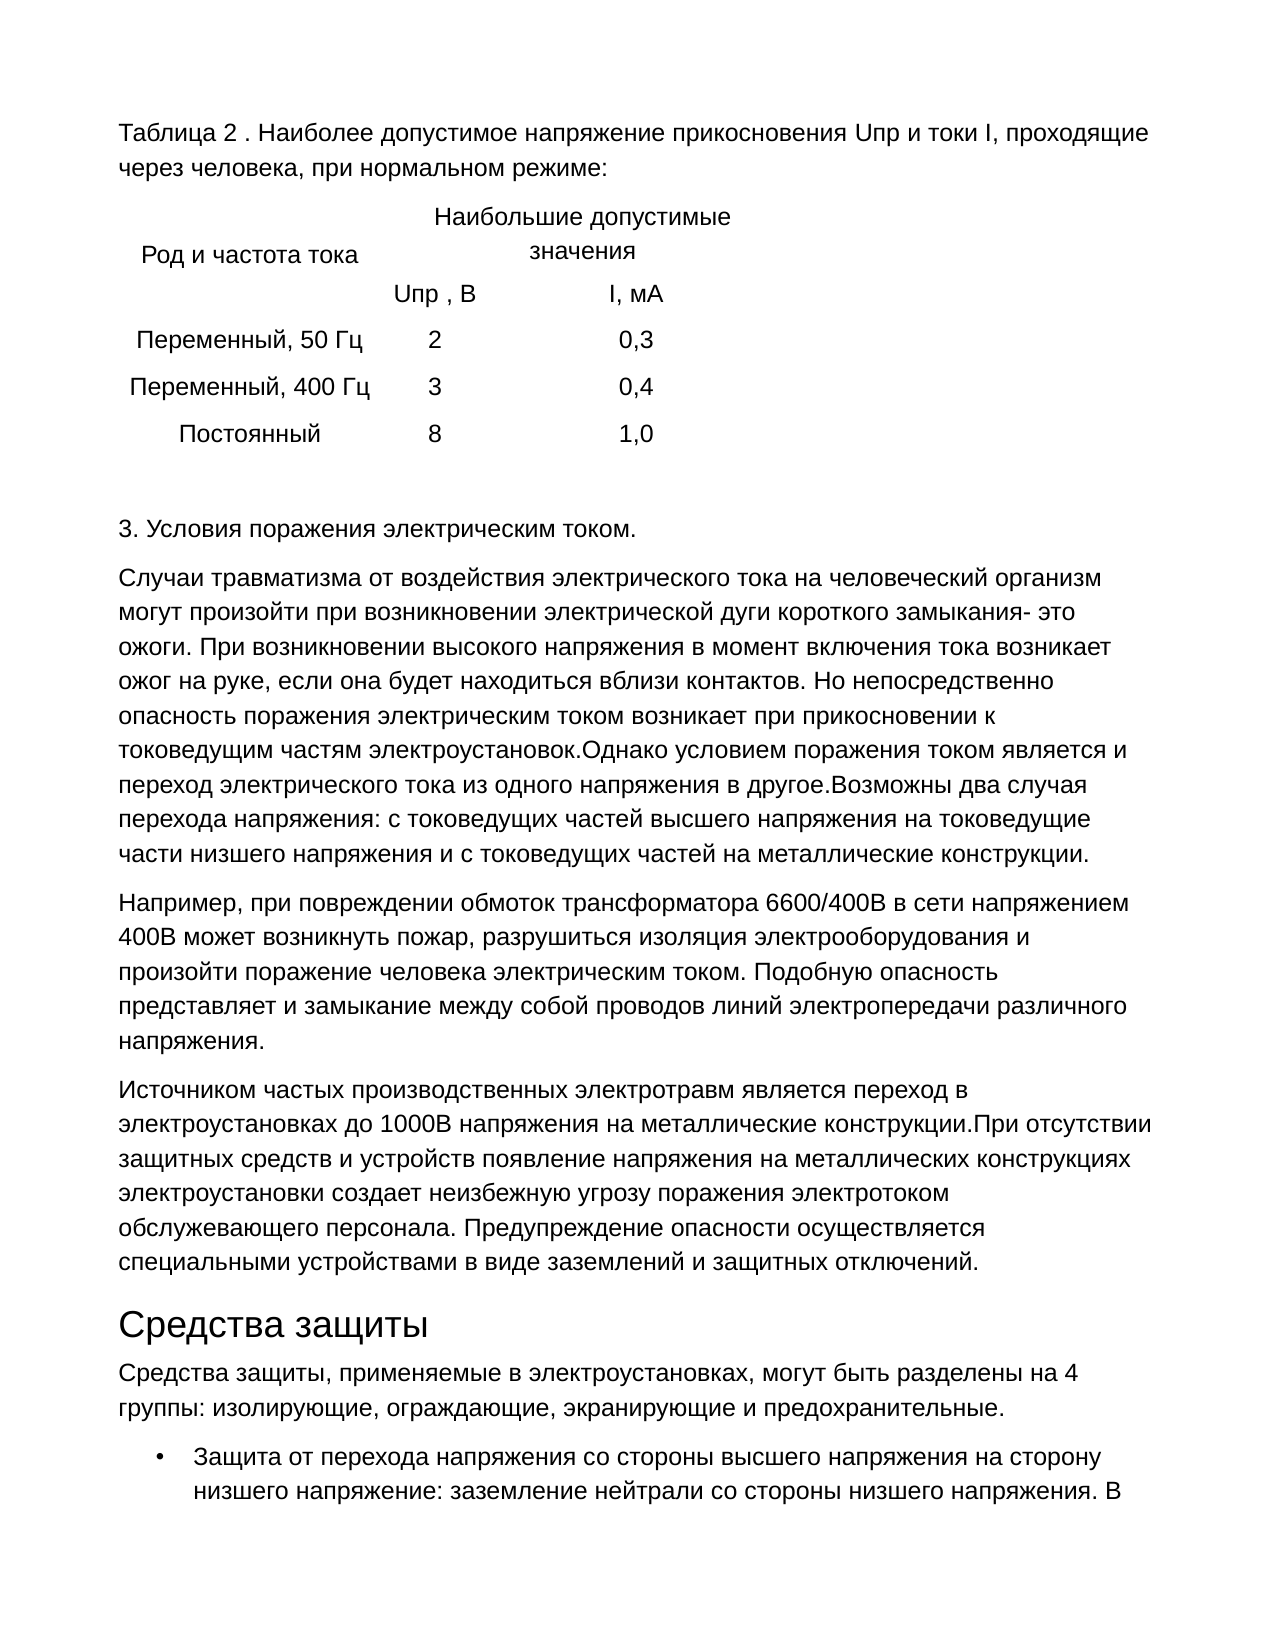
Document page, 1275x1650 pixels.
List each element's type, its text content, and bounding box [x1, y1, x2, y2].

subtitle Средства защиты [118, 1302, 1157, 1346]
table_cell Uпр , В [381, 280, 488, 323]
table_cell 0,4 [488, 370, 784, 417]
text Средства защиты, применяемые в электроустановках, могут быть разделены на 4 группы: изолирующие, ограждающие, экранирующие и предохранительные. [118, 1358, 1157, 1421]
text 3. Условия поражения электрическим током. [118, 514, 1157, 543]
table_cell 0,3 [488, 323, 784, 370]
text Например, при повреждении обмоток трансформатора 6600/400В в сети напряжением 400В может возникнуть пожар, разрушиться изоляция электрооборудования и произойти поражение человека электрическим током. Подобную опасность представляет и замыкание между собой проводов линий электропередачи различного напряжения. [118, 888, 1157, 1054]
table_cell I, мА [488, 280, 784, 323]
text Источником частых производственных электротравм является переход в электроустановках до 1000В напряжения на металлические конструкции.При отсутствии защитных средств и устройств появление напряжения на металлических конструкциях электроустановки создает неизбежную угрозу поражения электротоком обслужевающего персонала. Предупреждение опасности осуществляется специальными устройствами в виде заземлений и защитных отключений. [118, 1075, 1157, 1276]
table_cell 3 [381, 370, 488, 417]
table_header Род и частота тока [118, 202, 381, 323]
table_cell Переменный, 50 Гц [118, 323, 381, 370]
table_cell Переменный, 400 Гц [118, 370, 381, 417]
table_cell 1,0 [488, 418, 784, 465]
text Случаи травматизма от воздействия электрического тока на человеческий организм могут произойти при возникновении электрической дуги короткого замыкания- это ожоги. При возникновении высокого напряжения в момент включения тока возникает ожог на руке, если она будет находиться вблизи контактов. Но непосредственно опасность поражения электрическим током возникает при прикосновении к токоведущим частям электроустановок.Однако условием поражения током является и переход электрического тока из одного напряжения в другое.Возможны два случая перехода напряжения: с токоведущих частей высшего напряжения на токоведущие части низшего напряжения и с токоведущих частей на металлические конструкции. [118, 563, 1157, 867]
text Таблица 2 . Наиболее допустимое напряжение прикосновения Uпр и токи I, проходящие через человека, при нормальном режиме: [118, 118, 1157, 181]
list Защита от перехода напряжения со стороны высшего напряжения на сторону низшего напряжение: заземление нейтрали со стороны низшего напряжения. В [156, 1442, 1157, 1505]
table_cell 2 [381, 323, 488, 370]
table_header Наибольшие допустимые значения [381, 202, 784, 279]
table_cell 8 [381, 418, 488, 465]
table_cell Постоянный [118, 418, 381, 465]
